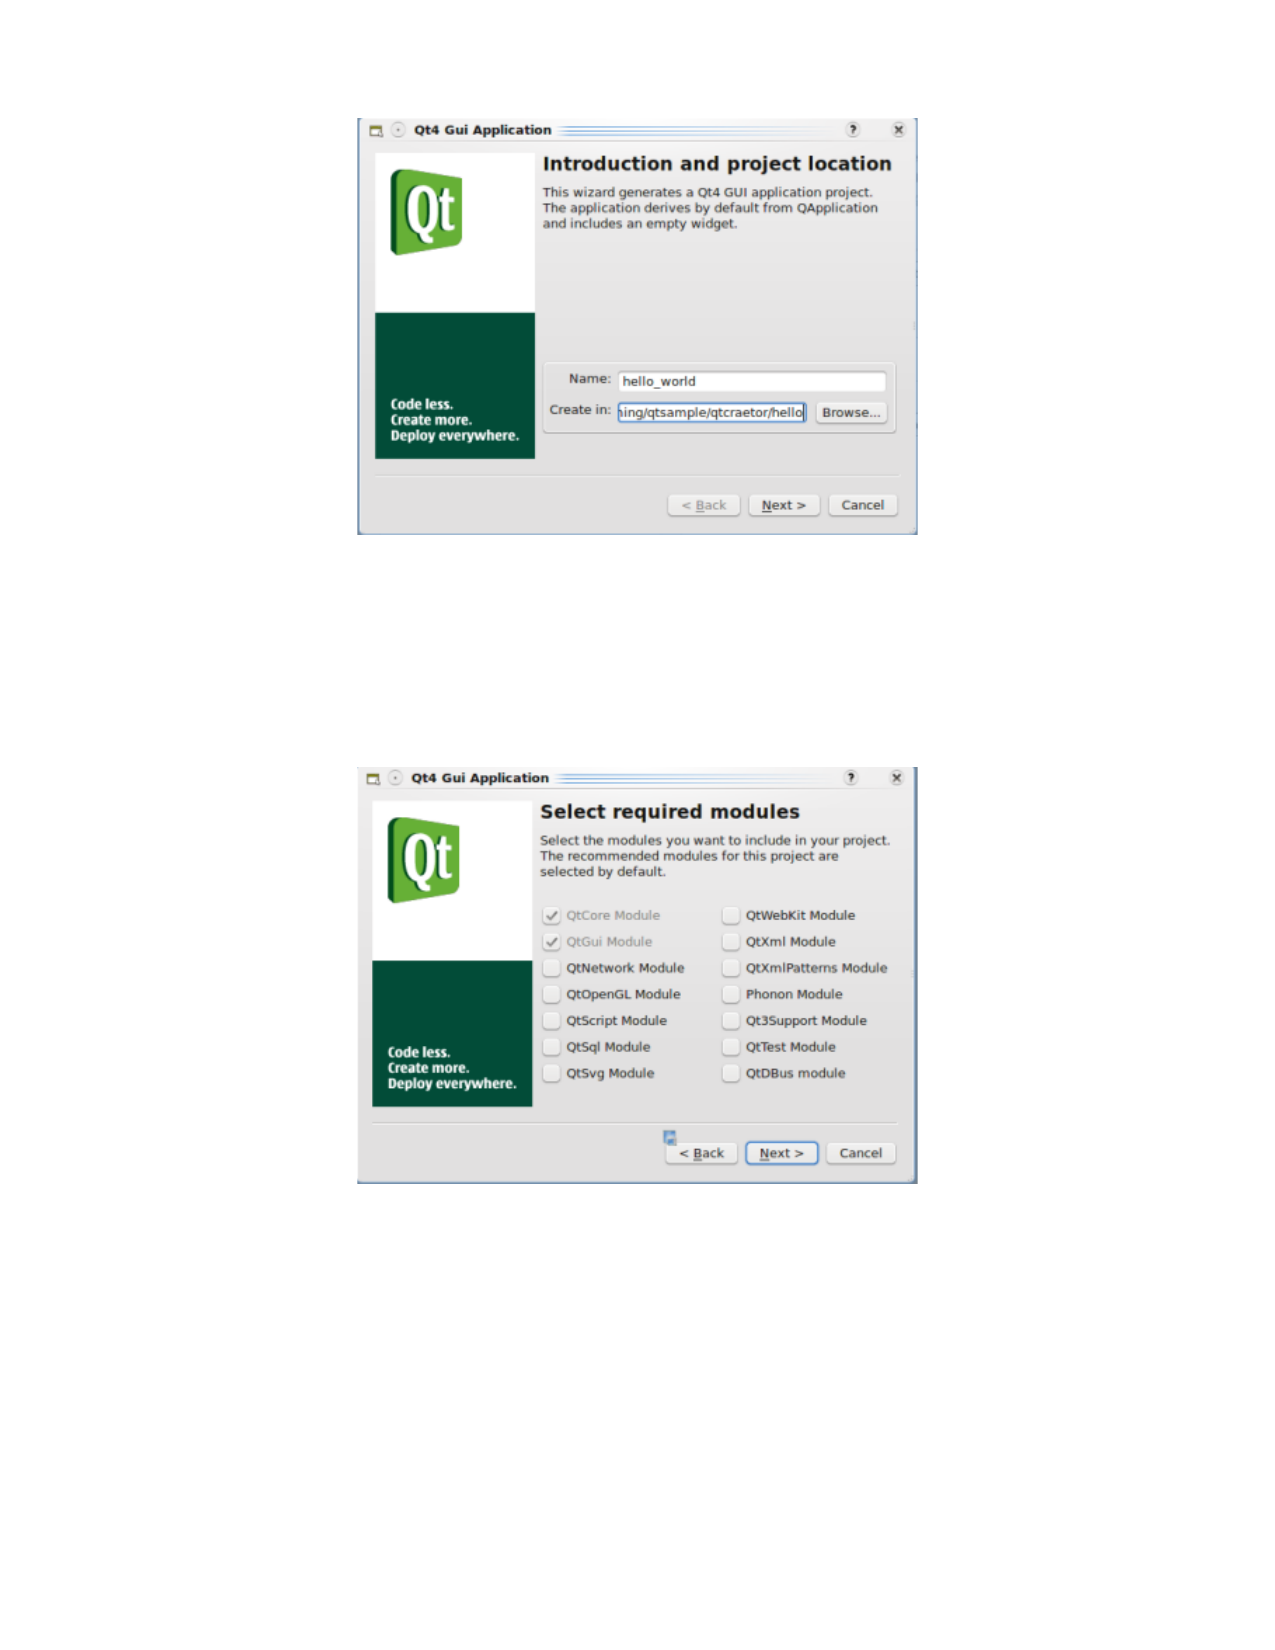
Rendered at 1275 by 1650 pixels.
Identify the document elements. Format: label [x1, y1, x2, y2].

picture [357, 767, 918, 1184]
picture [357, 118, 918, 535]
